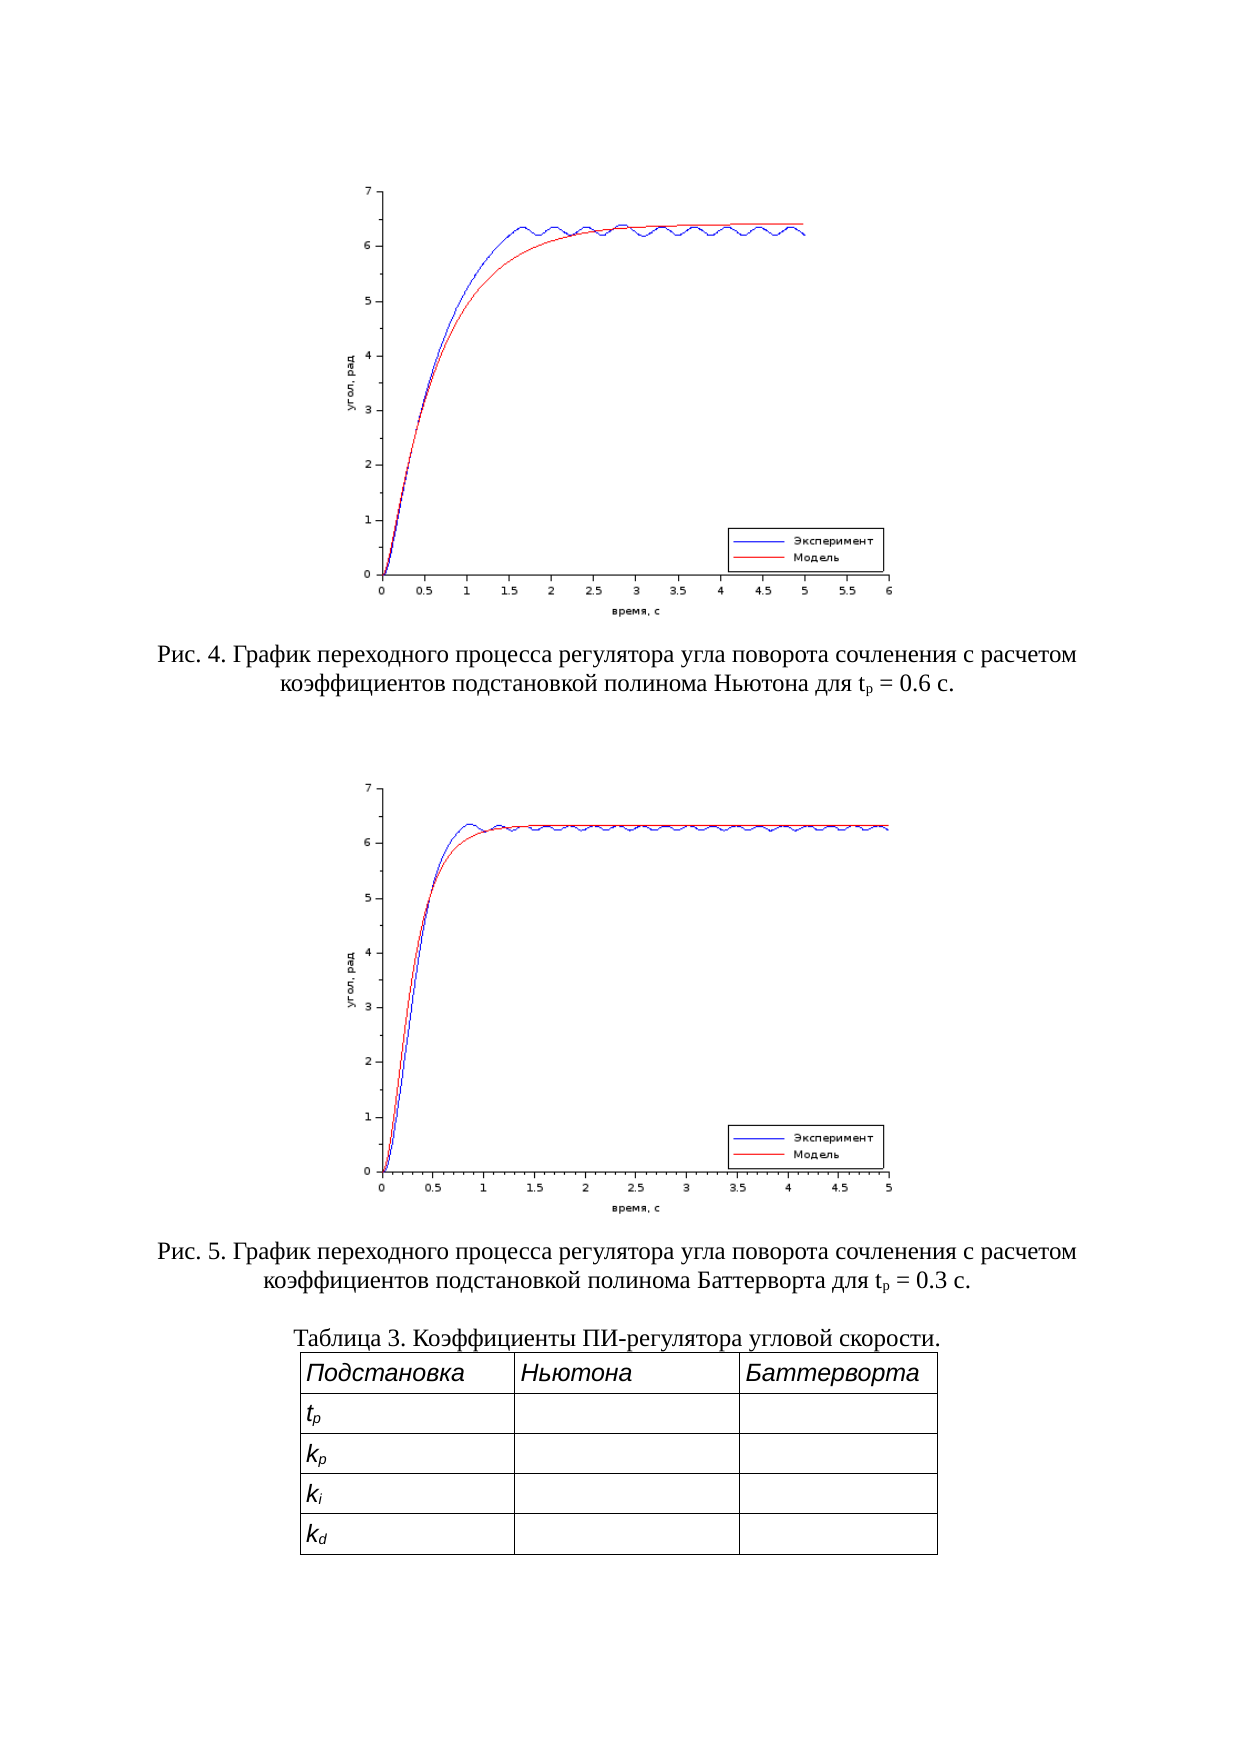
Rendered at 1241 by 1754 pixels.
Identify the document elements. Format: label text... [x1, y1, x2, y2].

table_cell [515, 1434, 739, 1473]
table_cell [740, 1394, 937, 1433]
table_header Баттерворта [740, 1353, 937, 1392]
text Рис. 5. График переходного процесса регулятора угла поворота сочленения с расчетом коэффициентов подстановкой полинома Баттерворта для tp = 0.3 c. [77, 726, 1157, 1294]
table_cell ki [301, 1474, 514, 1513]
table_cell tp [301, 1394, 514, 1433]
table_cell [740, 1434, 937, 1473]
table_cell [740, 1514, 937, 1554]
table_cell [515, 1514, 739, 1554]
table_cell kd [301, 1514, 514, 1554]
text Рис. 4. График переходного процесса регулятора угла поворота сочленения с расчетом коэффициентов подстановкой полинома Ньютона для tp = 0.6 c. [77, 129, 1157, 697]
picture [298, 128, 974, 639]
table_cell [515, 1394, 739, 1433]
picture [298, 725, 974, 1236]
table_header Подстановка [301, 1353, 514, 1392]
text Таблица 3. Коэффициенты ПИ-регулятора угловой скорости. [77, 1323, 1157, 1352]
table_header Ньютона [515, 1353, 739, 1392]
table_cell kp [301, 1434, 514, 1473]
table_cell [515, 1474, 739, 1513]
table_cell [740, 1474, 937, 1513]
